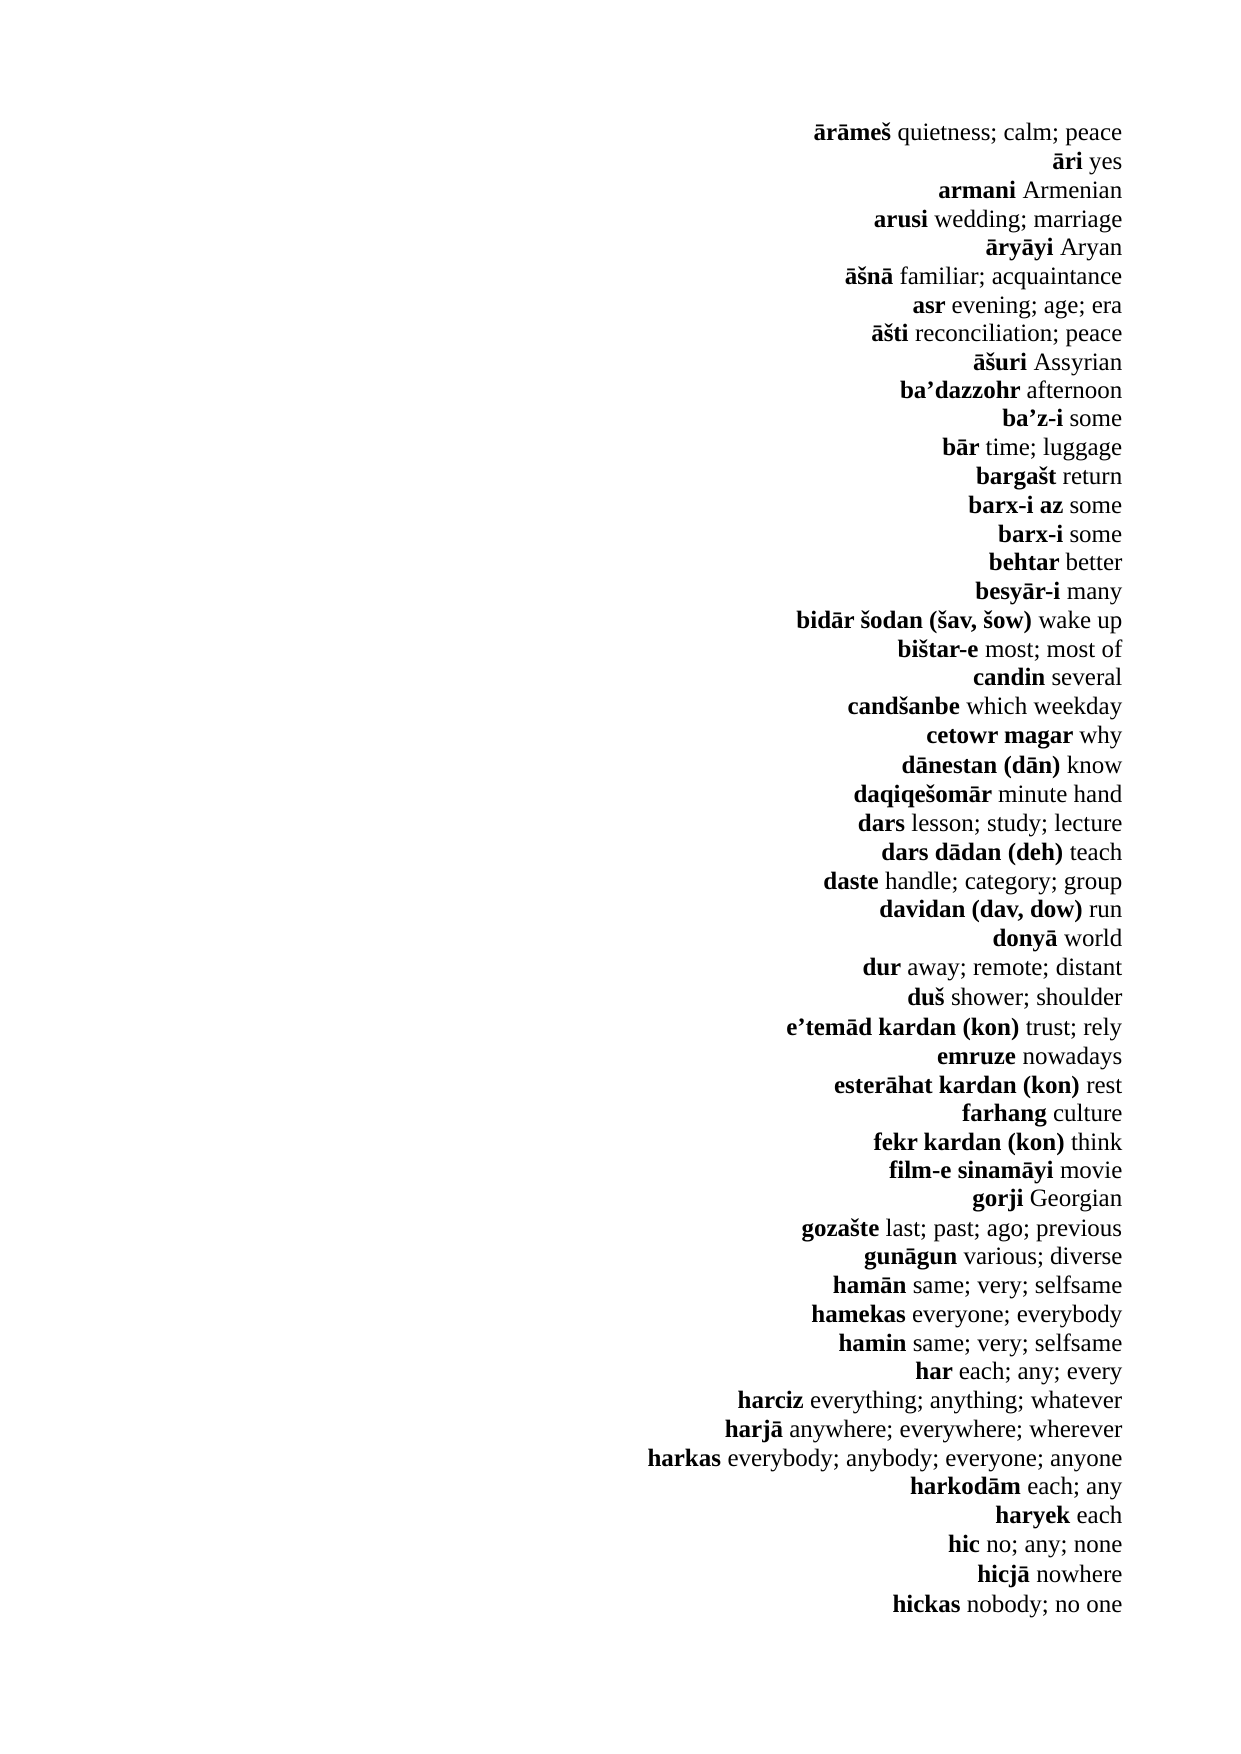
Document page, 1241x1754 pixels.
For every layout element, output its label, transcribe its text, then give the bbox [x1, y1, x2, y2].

text fekr kardan (kon) think [118, 1127, 1122, 1156]
text dars lesson; study; lecture [118, 808, 1122, 837]
text farhang culture [118, 1098, 1122, 1127]
text harciz everything; anything; whatever [118, 1385, 1122, 1414]
text ba’dazzohr afternoon [118, 376, 1122, 404]
text hamān same; very; selfsame [118, 1270, 1122, 1299]
text arusi wedding; marriage [118, 204, 1122, 232]
text āšnā familiar; acquaintance [118, 261, 1122, 290]
text film-e sinamāyi movie [118, 1156, 1122, 1184]
text ba’z-i some [118, 404, 1122, 432]
text bištar-e most; most of [118, 634, 1122, 662]
text hickas nobody; no one [118, 1589, 1122, 1618]
text dars dādan (deh) teach [118, 837, 1122, 866]
text barx-i some [118, 519, 1122, 547]
text gunāgun various; diverse [118, 1241, 1122, 1270]
text candin several [118, 662, 1122, 691]
text āri yes [118, 147, 1122, 175]
text gozašte last; past; ago; previous [118, 1213, 1122, 1241]
text āšti reconciliation; peace [118, 319, 1122, 347]
text bargašt return [118, 461, 1122, 490]
text ārāmeš quietness; calm; peace [118, 118, 1122, 147]
text asr evening; age; era [118, 290, 1122, 319]
text daqiqešomār minute hand [118, 779, 1122, 808]
text duš shower; shoulder [118, 982, 1122, 1011]
text donyā world [118, 923, 1122, 952]
text harkas everybody; anybody; everyone; anyone [118, 1443, 1122, 1471]
text esterāhat kardan (kon) rest [118, 1070, 1122, 1098]
text armani Armenian [118, 175, 1122, 204]
text daste handle; category; group [118, 866, 1122, 894]
text bidār šodan (šav, šow) wake up [118, 605, 1122, 634]
text hic no; any; none [118, 1529, 1122, 1558]
text behtar better [118, 547, 1122, 576]
text harkodām each; any [118, 1471, 1122, 1500]
text cetowr magar why [118, 721, 1122, 749]
text haryek each [118, 1500, 1122, 1529]
text āryāyi Aryan [118, 232, 1122, 261]
text bār time; luggage [118, 432, 1122, 461]
text hicjā nowhere [118, 1559, 1122, 1588]
text harjā anywhere; everywhere; wherever [118, 1414, 1122, 1443]
text davidan (dav, dow) run [118, 894, 1122, 923]
text āšuri Assyrian [118, 347, 1122, 376]
text gorji Georgian [118, 1184, 1122, 1213]
text barx-i az some [118, 490, 1122, 519]
text emruze nowadays [118, 1041, 1122, 1070]
text har each; any; every [118, 1356, 1122, 1385]
text hamin same; very; selfsame [118, 1328, 1122, 1356]
text candšanbe which weekday [118, 691, 1122, 720]
text dānestan (dān) know [118, 750, 1122, 778]
text hamekas everyone; everybody [118, 1299, 1122, 1328]
text besyār-i many [118, 576, 1122, 605]
text dur away; remote; distant [118, 952, 1122, 981]
text e’temād kardan (kon) trust; rely [118, 1012, 1122, 1041]
